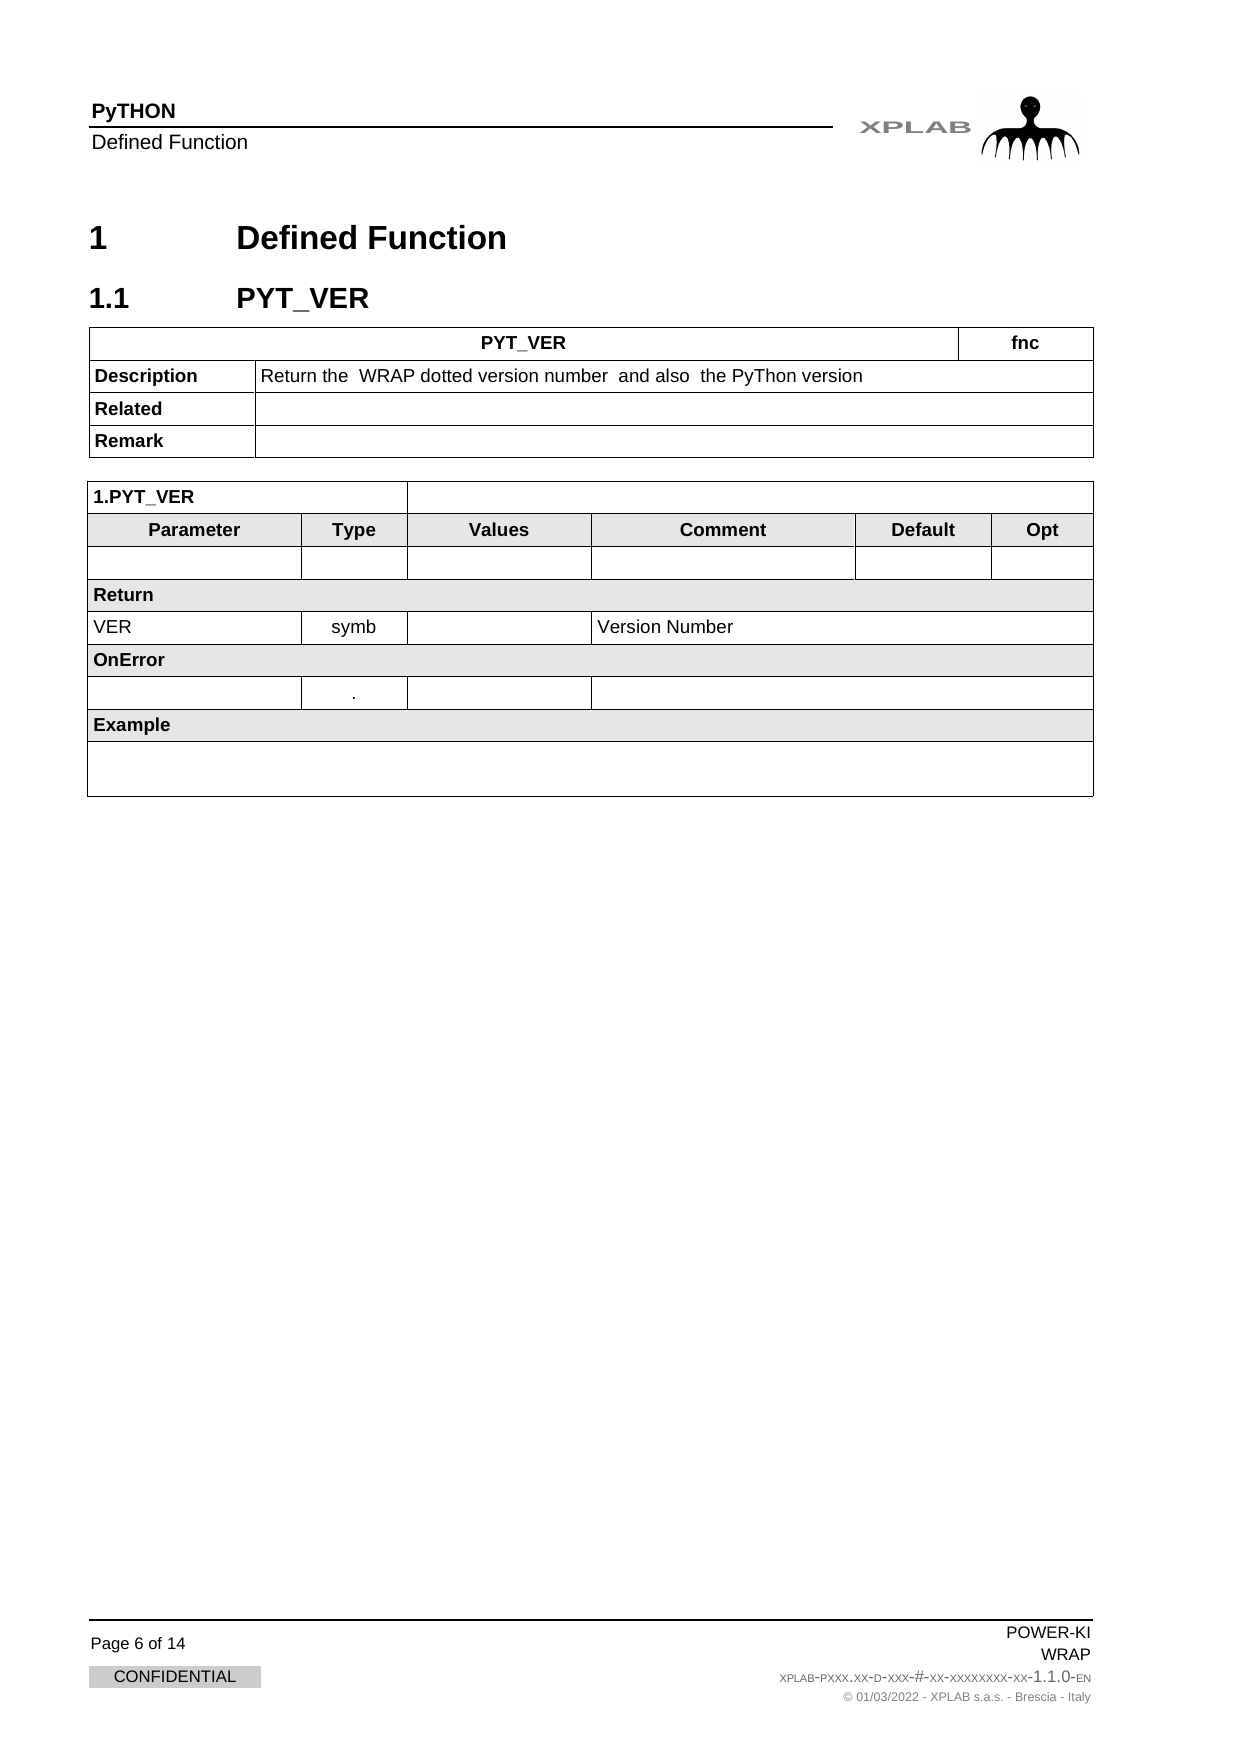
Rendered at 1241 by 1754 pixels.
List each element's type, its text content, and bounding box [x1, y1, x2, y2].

table_cell Opt [992, 514, 1093, 546]
table_header fnc [959, 328, 1093, 360]
table_cell [408, 547, 591, 579]
table_cell [88, 742, 1093, 796]
table_cell Return [88, 580, 1093, 611]
picture [978, 92, 1083, 164]
table_cell OnError [88, 645, 1093, 676]
table_cell [256, 393, 1093, 425]
table_cell . [302, 677, 407, 709]
table_cell [88, 677, 301, 709]
table_cell Comment [592, 514, 854, 546]
table_cell Remark [90, 426, 254, 457]
table_cell Parameter [88, 514, 301, 546]
table_cell [408, 677, 591, 709]
table_cell [302, 547, 407, 579]
table_header [408, 482, 1093, 513]
table_header PYT_VER [90, 328, 958, 360]
table_header 1.PYT_VER [88, 482, 407, 513]
table_cell [256, 426, 1093, 457]
table_cell [408, 612, 591, 644]
table_cell Type [302, 514, 407, 546]
table_cell [592, 547, 854, 579]
table_cell [88, 547, 301, 579]
subtitle PYT_VER [88, 282, 1093, 314]
table_cell VER [88, 612, 301, 644]
table_cell Return the WRAP dotted version number and also the PyThon version [256, 361, 1093, 392]
table_cell Version Number [592, 612, 1093, 644]
table_cell [992, 547, 1093, 579]
table_cell symb [302, 612, 407, 644]
table_cell Example [88, 710, 1093, 741]
table_cell Values [408, 514, 591, 546]
table_cell Description [90, 361, 254, 392]
table_cell Default [856, 514, 991, 546]
table_cell [592, 677, 1093, 709]
table_cell Related [90, 393, 254, 425]
subtitle Defined Function [88, 220, 1093, 257]
table_cell [856, 547, 991, 579]
